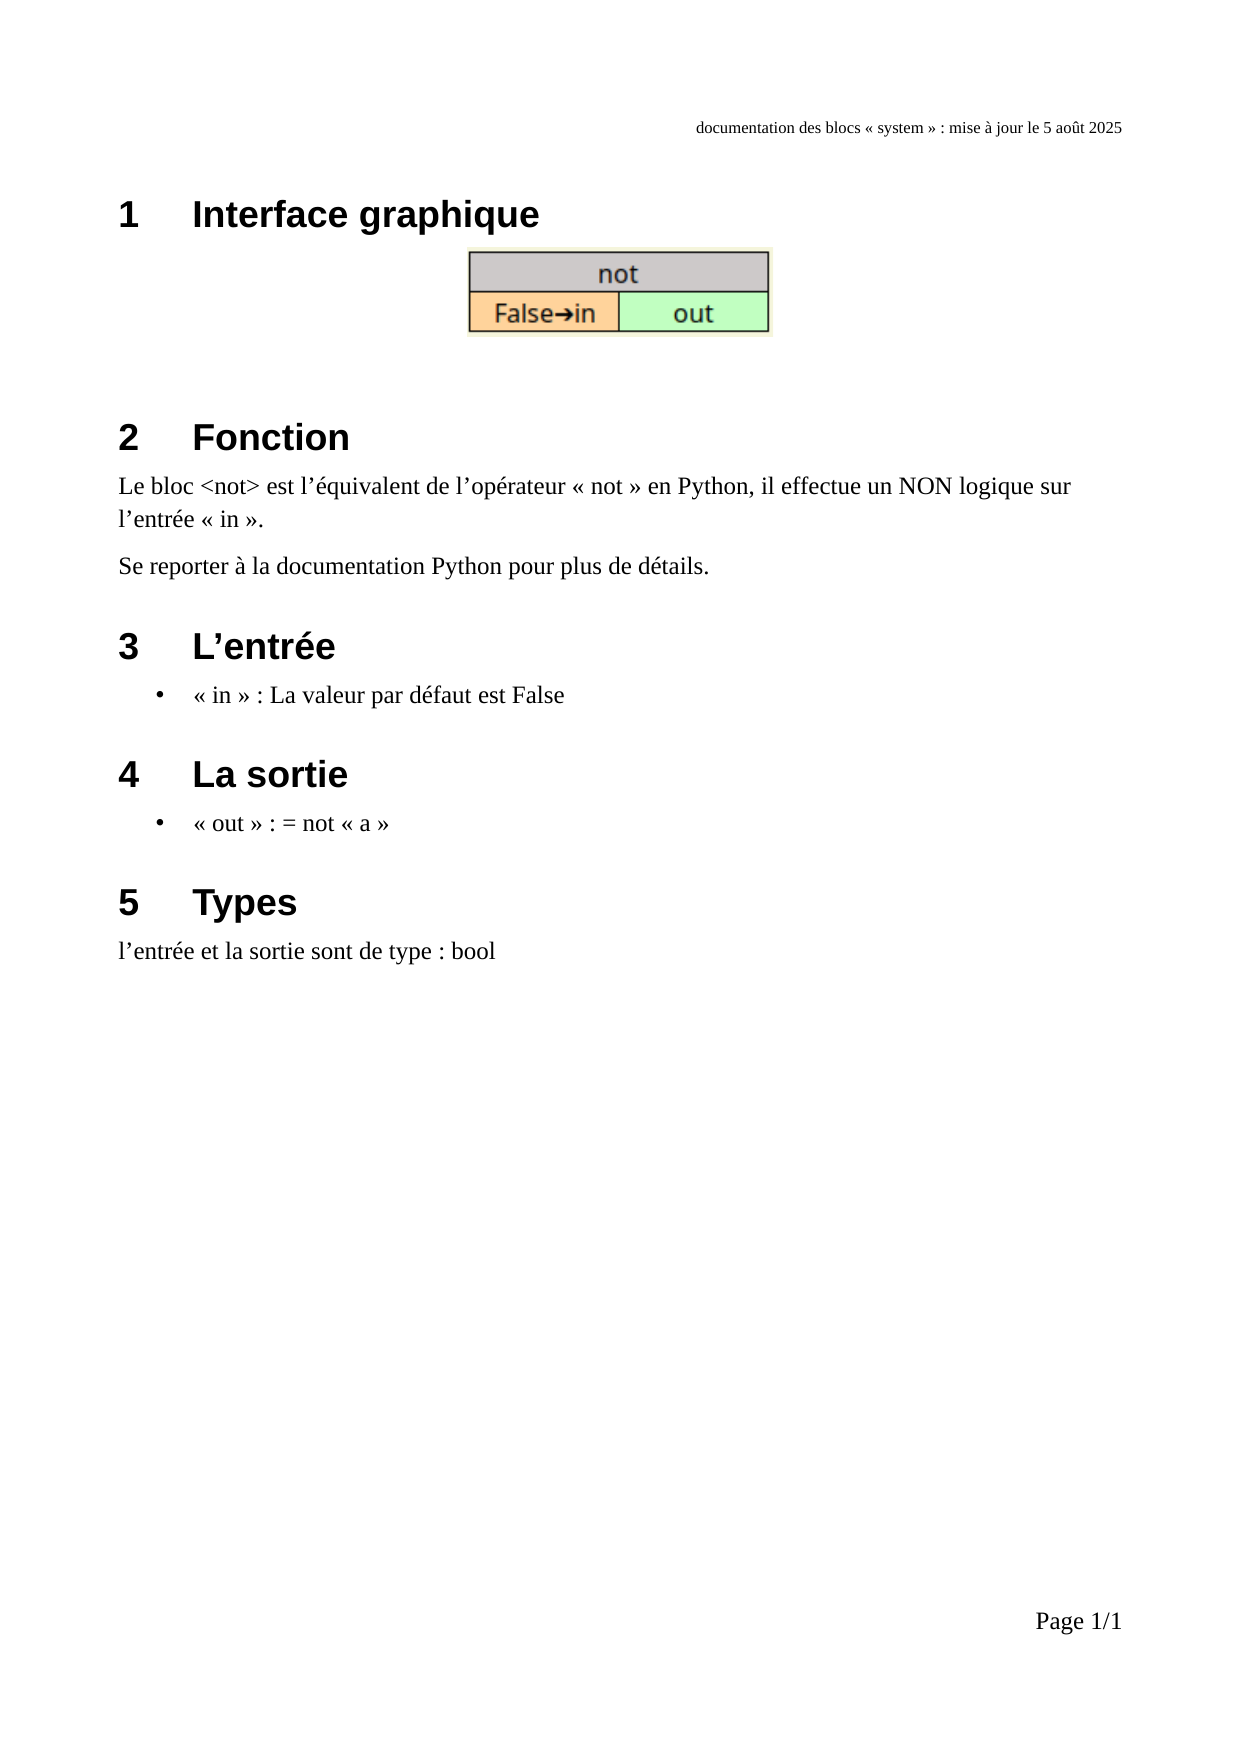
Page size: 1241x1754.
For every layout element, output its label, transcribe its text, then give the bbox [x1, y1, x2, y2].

list « in » : La valeur par défaut est False [156, 680, 1122, 708]
subtitle Interface graphique [118, 192, 1122, 235]
list « out » : = not « a » [156, 808, 1122, 837]
text l’entrée et la sortie sont de type : bool [118, 936, 1122, 965]
picture [467, 247, 774, 337]
subtitle L’entrée [118, 624, 1122, 667]
text Le bloc <not> est l’équivalent de l’opérateur « not » en Python, il effectue un NON logique sur l’entrée « in ». [118, 471, 1122, 533]
subtitle Types [118, 881, 1122, 924]
text Se reporter à la documentation Python pour plus de détails. [118, 551, 1122, 580]
subtitle La sortie [118, 752, 1122, 795]
subtitle Fonction [118, 415, 1122, 458]
